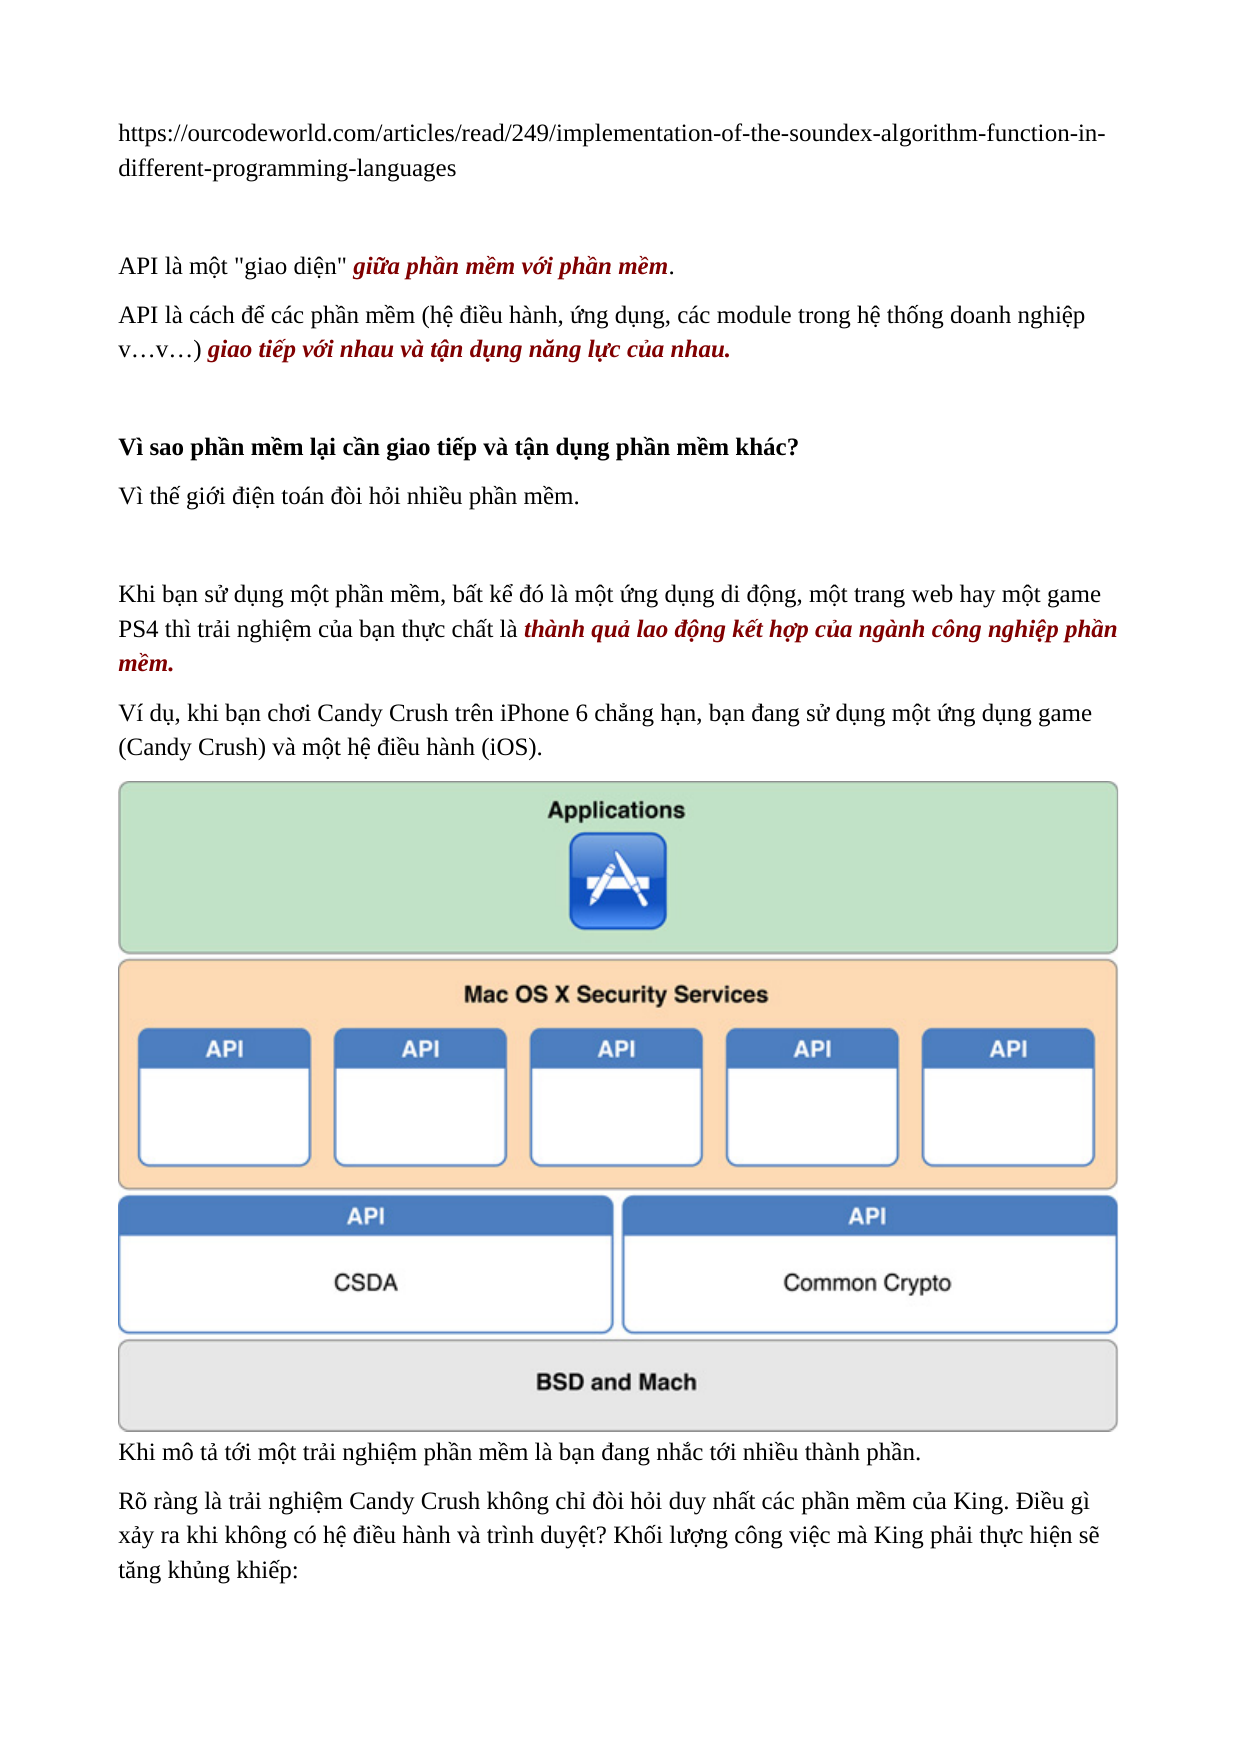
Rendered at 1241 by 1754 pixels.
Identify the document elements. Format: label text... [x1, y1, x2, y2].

text https://ourcodeworld.com/articles/read/249/implementation-of-the-soundex-algorithm-function-in-different-programming-languages [118, 118, 1122, 181]
text API là cách để các phần mềm (hệ điều hành, ứng dụng, các module trong hệ thống doanh nghiệp v…v…) giao tiếp với nhau và tận dụng năng lực của nhau. [118, 300, 1122, 363]
text API là một "giao diện" giữa phần mềm với phần mềm. [118, 251, 1122, 279]
text Ví dụ, khi bạn chơi Candy Crush trên iPhone 6 chẳng hạn, bạn đang sử dụng một ứng dụng game (Candy Crush) và một hệ điều hành (iOS). [118, 698, 1122, 761]
text Khi mô tả tới một trải nghiệm phần mềm là bạn đang nhắc tới nhiều thành phần. [118, 1437, 1122, 1466]
text Vì sao phần mềm lại cần giao tiếp và tận dụng phần mềm khác? [118, 432, 1122, 461]
picture [118, 781, 1119, 1432]
text Khi bạn sử dụng một phần mềm, bất kể đó là một ứng dụng di động, một trang web hay một game PS4 thì trải nghiệm của bạn thực chất là thành quả lao động kết hợp của ngành công nghiệp phần mềm. [118, 579, 1122, 677]
text Rõ ràng là trải nghiệm Candy Crush không chỉ đòi hỏi duy nhất các phần mềm của King. Điều gì xảy ra khi không có hệ điều hành và trình duyệt? Khối lượng công việc mà King phải thực hiện sẽ tăng khủng khiếp: [118, 1486, 1122, 1584]
text Vì thế giới điện toán đòi hỏi nhiều phần mềm. [118, 481, 1122, 510]
